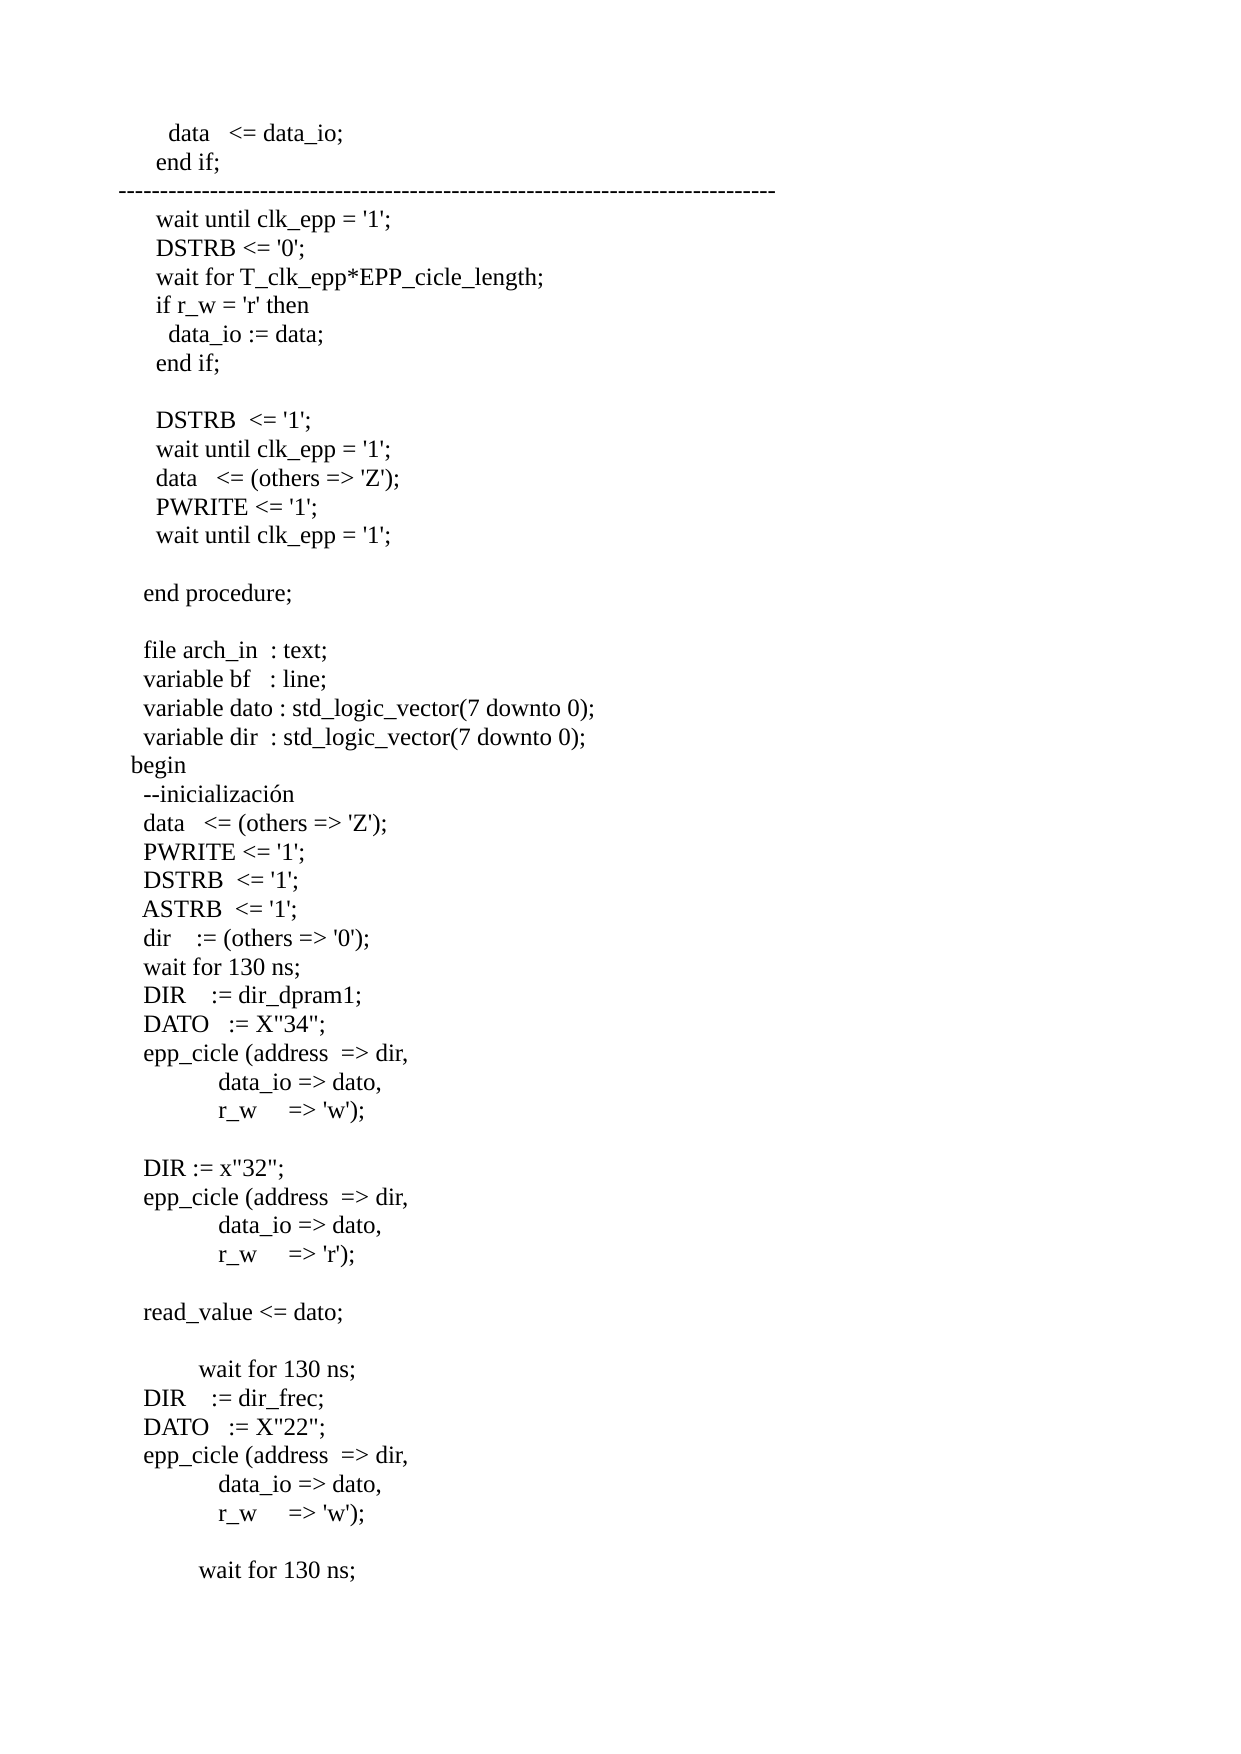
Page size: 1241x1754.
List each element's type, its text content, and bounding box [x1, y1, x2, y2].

text epp_cicle (address => dir, [118, 1441, 1122, 1469]
text wait for T_clk_epp*EPP_cicle_length; [118, 262, 1122, 291]
text DIR := x"32"; [118, 1153, 1122, 1182]
text data_io => dato, [118, 1067, 1122, 1096]
text DSTRB <= '1'; [118, 866, 1122, 894]
text ASTRB <= '1'; [118, 894, 1122, 923]
text wait until clk_epp = '1'; [118, 204, 1122, 233]
text epp_cicle (address => dir, [118, 1038, 1122, 1067]
text wait for 130 ns; [118, 1354, 1122, 1383]
text data_io => dato, [118, 1211, 1122, 1239]
text DATO := X"22"; [118, 1412, 1122, 1441]
text DSTRB <= '1'; [118, 406, 1122, 434]
text variable dato : std_logic_vector(7 downto 0); [118, 693, 1122, 722]
text DIR := dir_dpram1; [118, 981, 1122, 1009]
text ------------------------------------------------------------------------------- [118, 176, 1122, 204]
text r_w => 'w'); [118, 1498, 1122, 1527]
text wait for 130 ns; [118, 952, 1122, 981]
text DIR := dir_frec; [118, 1383, 1122, 1412]
text data <= (others => 'Z'); [118, 463, 1122, 492]
text --inicialización [118, 779, 1122, 808]
text data <= (others => 'Z'); [118, 808, 1122, 837]
text dir := (others => '0'); [118, 923, 1122, 952]
text data <= data_io; [118, 118, 1122, 147]
text data_io := data; [118, 319, 1122, 348]
text begin [118, 751, 1122, 779]
text DATO := X"34"; [118, 1009, 1122, 1038]
text variable bf : line; [118, 664, 1122, 693]
text wait until clk_epp = '1'; [118, 521, 1122, 549]
text epp_cicle (address => dir, [118, 1182, 1122, 1211]
text PWRITE <= '1'; [118, 492, 1122, 521]
text end procedure; [118, 578, 1122, 607]
text r_w => 'w'); [118, 1096, 1122, 1124]
text DSTRB <= '0'; [118, 233, 1122, 262]
text file arch_in : text; [118, 636, 1122, 664]
text end if; [118, 348, 1122, 377]
text wait until clk_epp = '1'; [118, 434, 1122, 463]
text end if; [118, 147, 1122, 176]
text r_w => 'r'); [118, 1239, 1122, 1268]
text if r_w = 'r' then [118, 291, 1122, 319]
text read_value <= dato; [118, 1297, 1122, 1326]
text variable dir : std_logic_vector(7 downto 0); [118, 722, 1122, 751]
text data_io => dato, [118, 1469, 1122, 1498]
text wait for 130 ns; [118, 1556, 1122, 1584]
text PWRITE <= '1'; [118, 837, 1122, 866]
